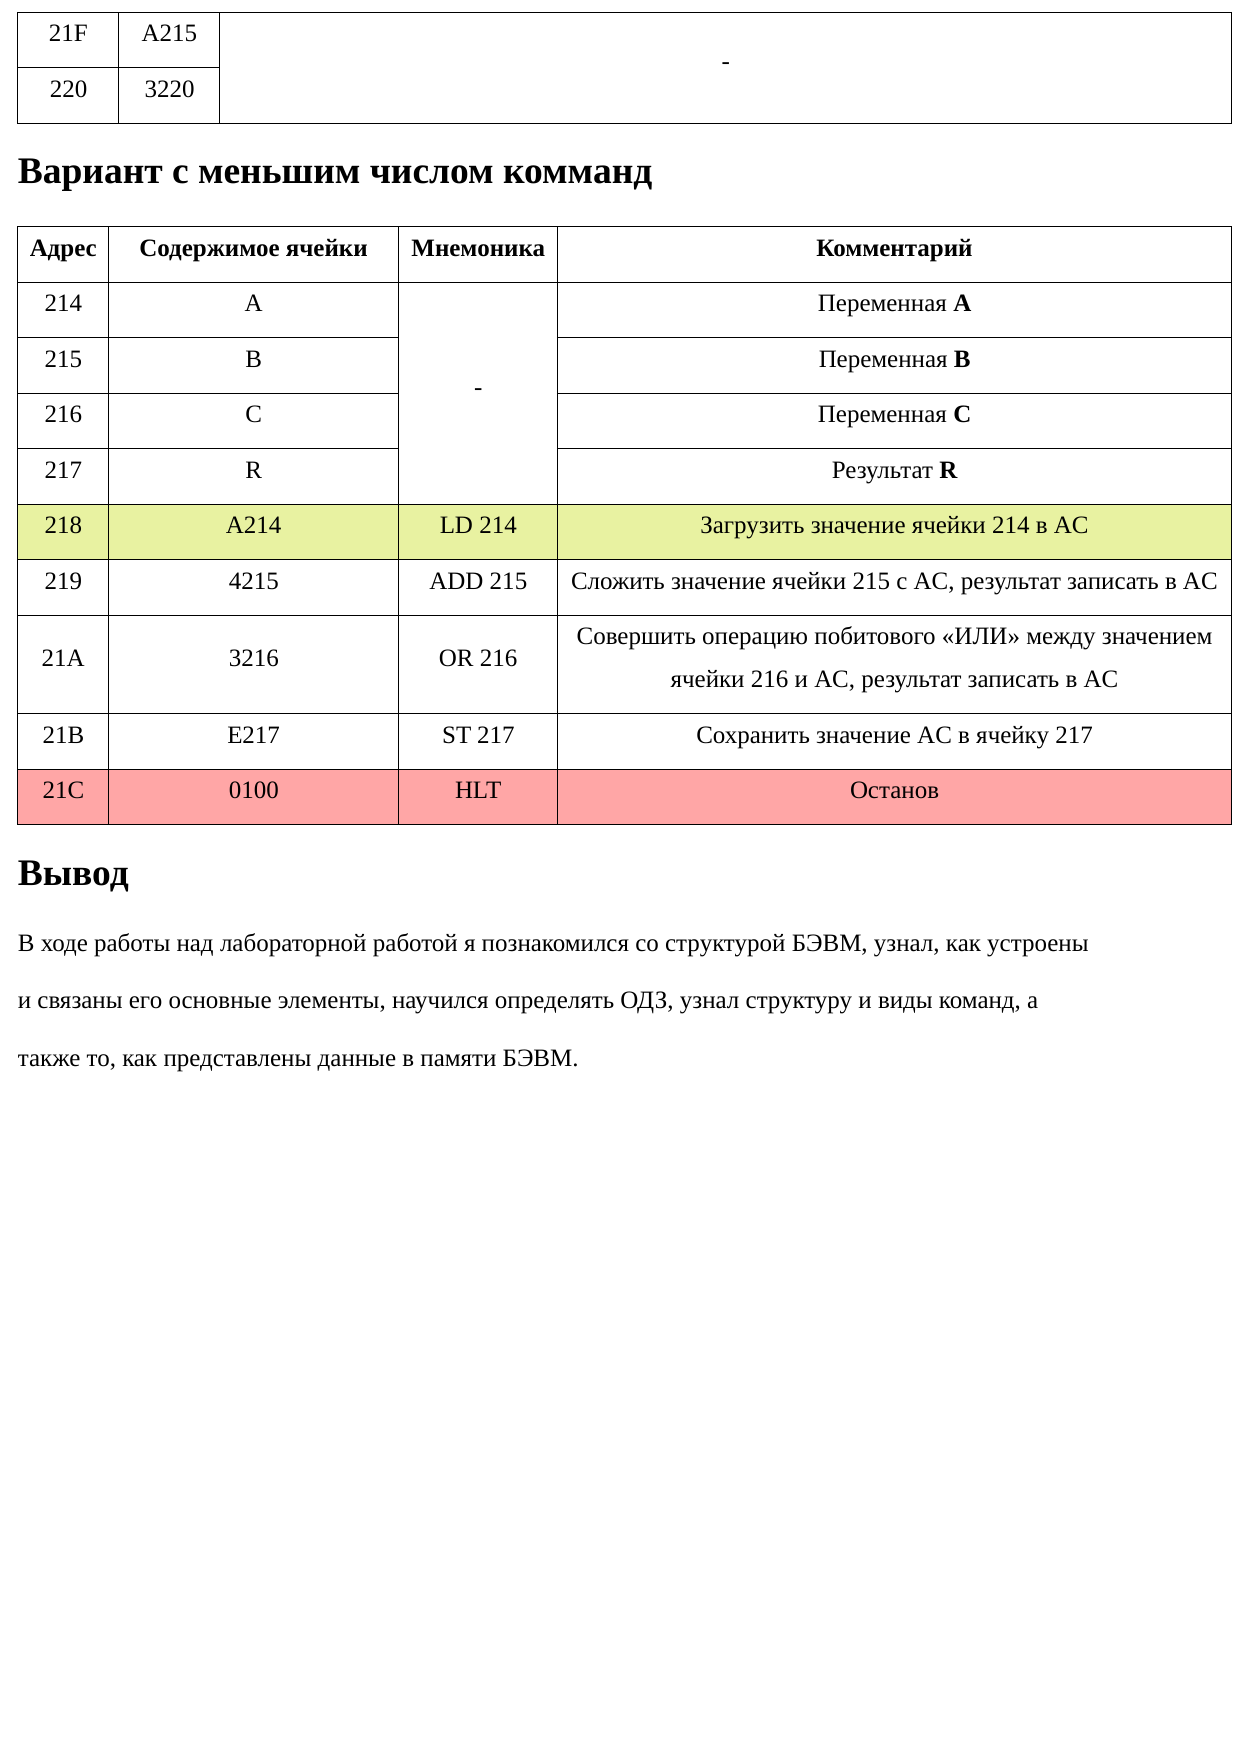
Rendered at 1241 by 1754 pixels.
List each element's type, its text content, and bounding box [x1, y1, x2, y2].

table_header Адрес [18, 227, 108, 282]
table_cell Совершить операцию побитового «ИЛИ» между значением ячейки 216 и AC, результат записать в AC [558, 616, 1231, 713]
table_cell OR 216 [399, 616, 557, 713]
table_cell ADD 215 [399, 560, 557, 615]
table_cell LD 214 [399, 505, 557, 559]
table_cell Переменная B [558, 338, 1231, 393]
table_cell 21C [18, 770, 108, 824]
table_cell A214 [109, 505, 398, 559]
table_cell 0100 [109, 770, 398, 824]
table_cell HLT [399, 770, 557, 824]
table_cell 217 [18, 449, 108, 504]
table_cell 216 [18, 394, 108, 448]
table_header Содержимое ячейки [109, 227, 398, 282]
table_cell Сохранить значение AC в ячейку 217 [558, 714, 1231, 769]
table_cell Переменная A [558, 283, 1231, 337]
table_header Комментарий [558, 227, 1231, 282]
table_cell 220 [18, 68, 118, 123]
table_cell 3220 [119, 68, 219, 123]
table_cell Останов [558, 770, 1231, 824]
subtitle Вариант с меньшим числом комманд [18, 149, 1231, 192]
table_cell A215 [119, 13, 219, 67]
table_cell Загрузить значение ячейки 214 в AC [558, 505, 1231, 559]
text также то, как представлены данные в памяти БЭВМ. [18, 1043, 1231, 1072]
table_cell E217 [109, 714, 398, 769]
table_cell Результат R [558, 449, 1231, 504]
table_cell ST 217 [399, 714, 557, 769]
table_cell 218 [18, 505, 108, 559]
table_cell C [109, 394, 398, 448]
subtitle Вывод [18, 850, 1231, 893]
text В ходе работы над лабораторной работой я познакомился со структурой БЭВМ, узнал, как устроены [18, 928, 1231, 956]
table_cell 21B [18, 714, 108, 769]
table_cell - [220, 13, 1231, 123]
table_cell 21F [18, 13, 118, 67]
table_cell Переменная C [558, 394, 1231, 448]
table_cell 4215 [109, 560, 398, 615]
table_cell Сложить значение ячейки 215 с AC, результат записать в AC [558, 560, 1231, 615]
table_header Мнемоника [399, 227, 557, 282]
table_cell A [109, 283, 398, 337]
table_cell 214 [18, 283, 108, 337]
table_cell B [109, 338, 398, 393]
table_cell 219 [18, 560, 108, 615]
table_cell - [399, 283, 557, 504]
table_cell 3216 [109, 616, 398, 713]
table_cell 21A [18, 616, 108, 713]
table_cell R [109, 449, 398, 504]
table_cell 215 [18, 338, 108, 393]
text и связаны его основные элементы, научился определять ОДЗ, узнал структуру и виды команд, а [18, 985, 1231, 1014]
